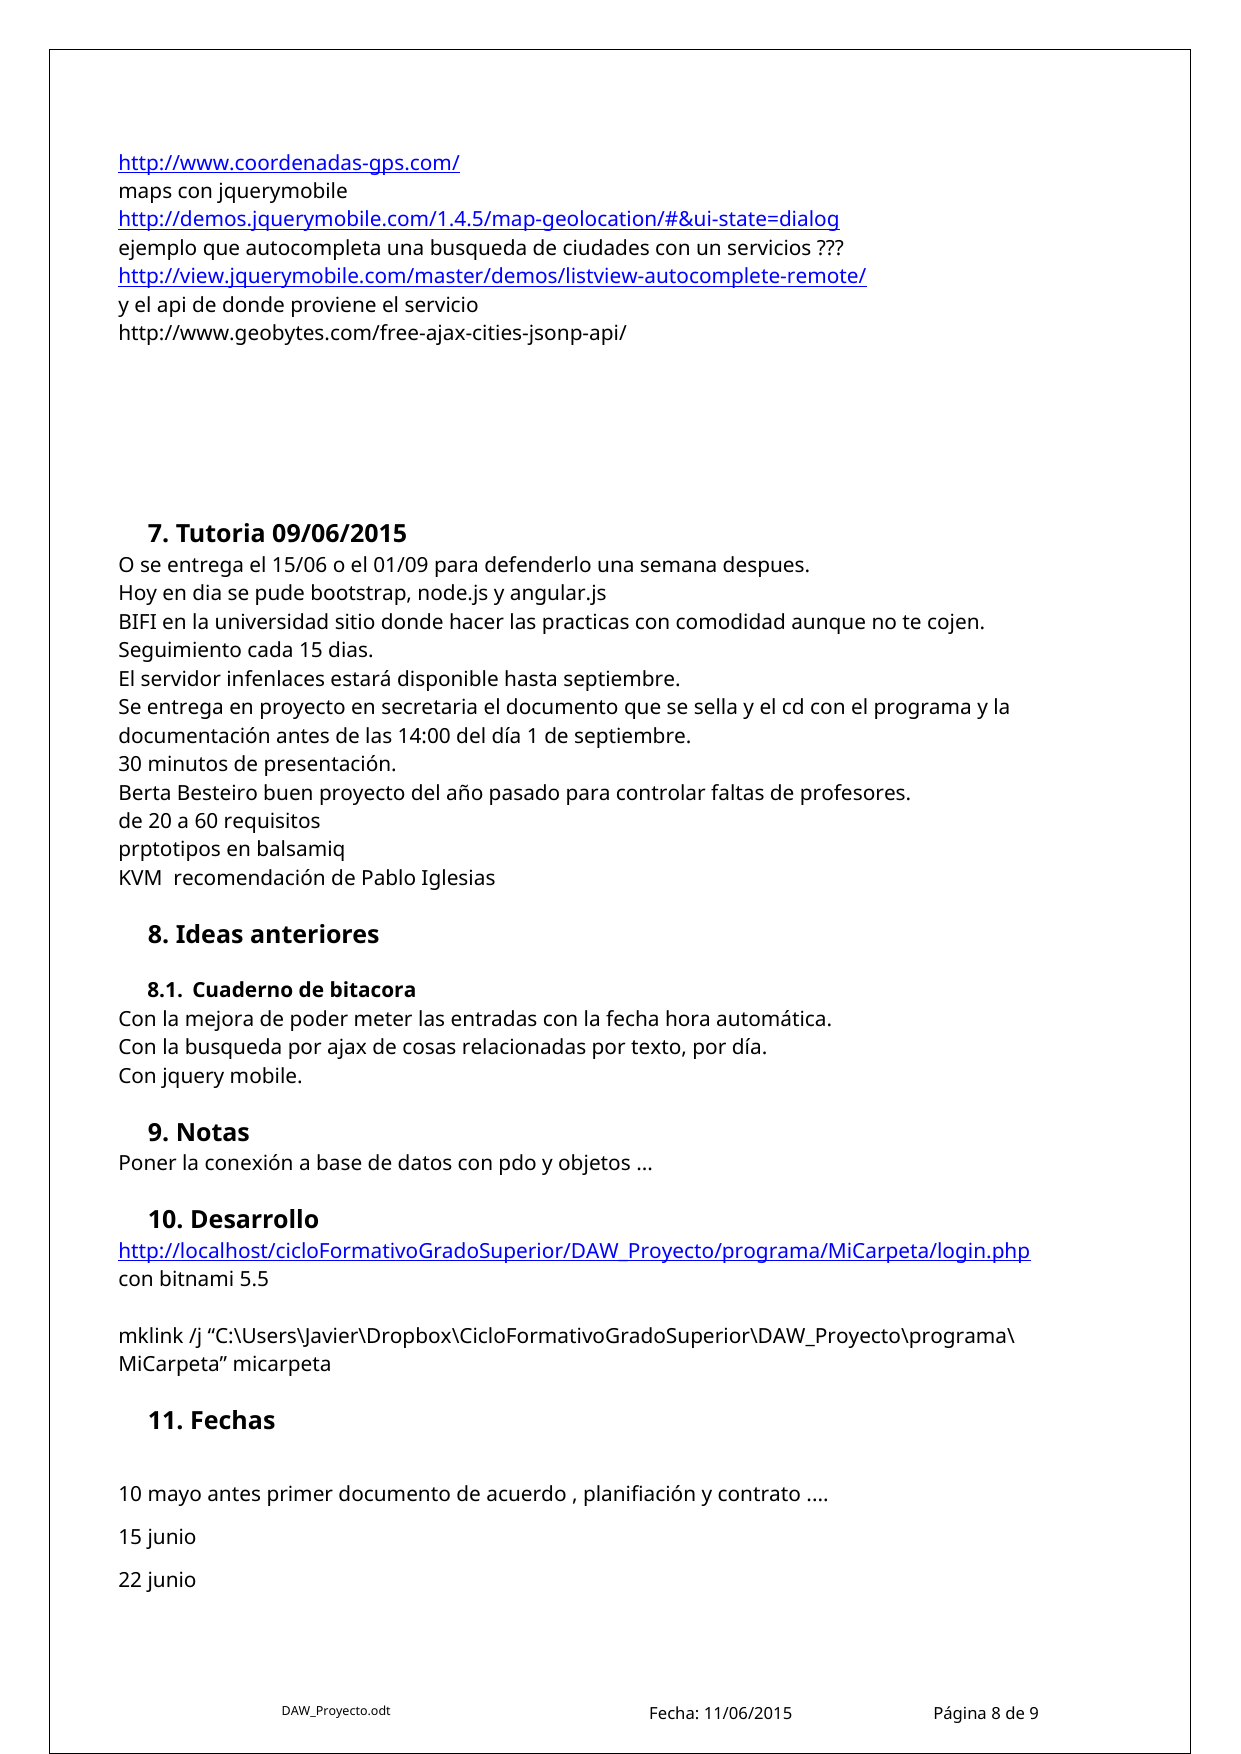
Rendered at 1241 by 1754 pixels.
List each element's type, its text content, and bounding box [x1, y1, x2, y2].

text El servidor infenlaces estará disponible hasta septiembre. [118, 664, 1122, 692]
text Seguimiento cada 15 dias. [118, 635, 1122, 664]
subtitle Fechas [118, 1403, 1122, 1437]
text Poner la conexión a base de datos con pdo y objetos ... [118, 1148, 1122, 1177]
text http://www.coordenadas-gps.com/ [118, 148, 1122, 176]
subtitle Cuaderno de bitacora [117, 975, 1122, 1004]
text Con la busqueda por ajax de cosas relacionadas por texto, por día. [118, 1032, 1122, 1061]
subtitle Notas [118, 1114, 1122, 1148]
text 10 mayo antes primer documento de acuerdo , planifiación y contrato .... [118, 1479, 1122, 1508]
text prptotipos en balsamiq [118, 834, 1122, 863]
text de 20 a 60 requisitos [118, 806, 1122, 834]
text KVM recomendación de Pablo Iglesias [118, 863, 1122, 891]
subtitle Ideas anteriores [118, 916, 1122, 950]
subtitle Tutoria 09/06/2015 [118, 516, 1122, 550]
text mklink /j “C:\Users\Javier\Dropbox\CicloFormativoGradoSuperior\DAW_Proyecto\programa\MiCarpeta” micarpeta [118, 1321, 1122, 1378]
text BIFI en la universidad sitio donde hacer las practicas con comodidad aunque no te cojen. [118, 607, 1122, 635]
text http://demos.jquerymobile.com/1.4.5/map-geolocation/#&ui-state=dialog [118, 204, 1122, 233]
text Berta Besteiro buen proyecto del año pasado para controlar faltas de profesores. [118, 778, 1122, 806]
text http://www.geobytes.com/free-ajax-cities-jsonp-api/ [118, 318, 1122, 347]
text Hoy en dia se pude bootstrap, node.js y angular.js [118, 578, 1122, 607]
text O se entrega el 15/06 o el 01/09 para defenderlo una semana despues. [118, 550, 1122, 578]
text Con la mejora de poder meter las entradas con la fecha hora automática. [118, 1004, 1122, 1032]
text http://localhost/cicloFormativoGradoSuperior/DAW_Proyecto/programa/MiCarpeta/login.php [118, 1236, 1122, 1264]
text maps con jquerymobile [118, 176, 1122, 204]
text Con jquery mobile. [118, 1061, 1122, 1089]
text con bitnami 5.5 [118, 1264, 1122, 1293]
text 15 junio [118, 1522, 1122, 1551]
text ejemplo que autocompleta una busqueda de ciudades con un servicios ??? [118, 233, 1122, 261]
text Se entrega en proyecto en secretaria el documento que se sella y el cd con el programa y la documentación antes de las 14:00 del día 1 de septiembre. [118, 692, 1122, 749]
text 30 minutos de presentación. [118, 749, 1122, 778]
text 22 junio [118, 1565, 1122, 1593]
text http://view.jquerymobile.com/master/demos/listview-autocomplete-remote/ [118, 261, 1122, 290]
text y el api de donde proviene el servicio [118, 290, 1122, 318]
subtitle Desarrollo [118, 1202, 1122, 1236]
